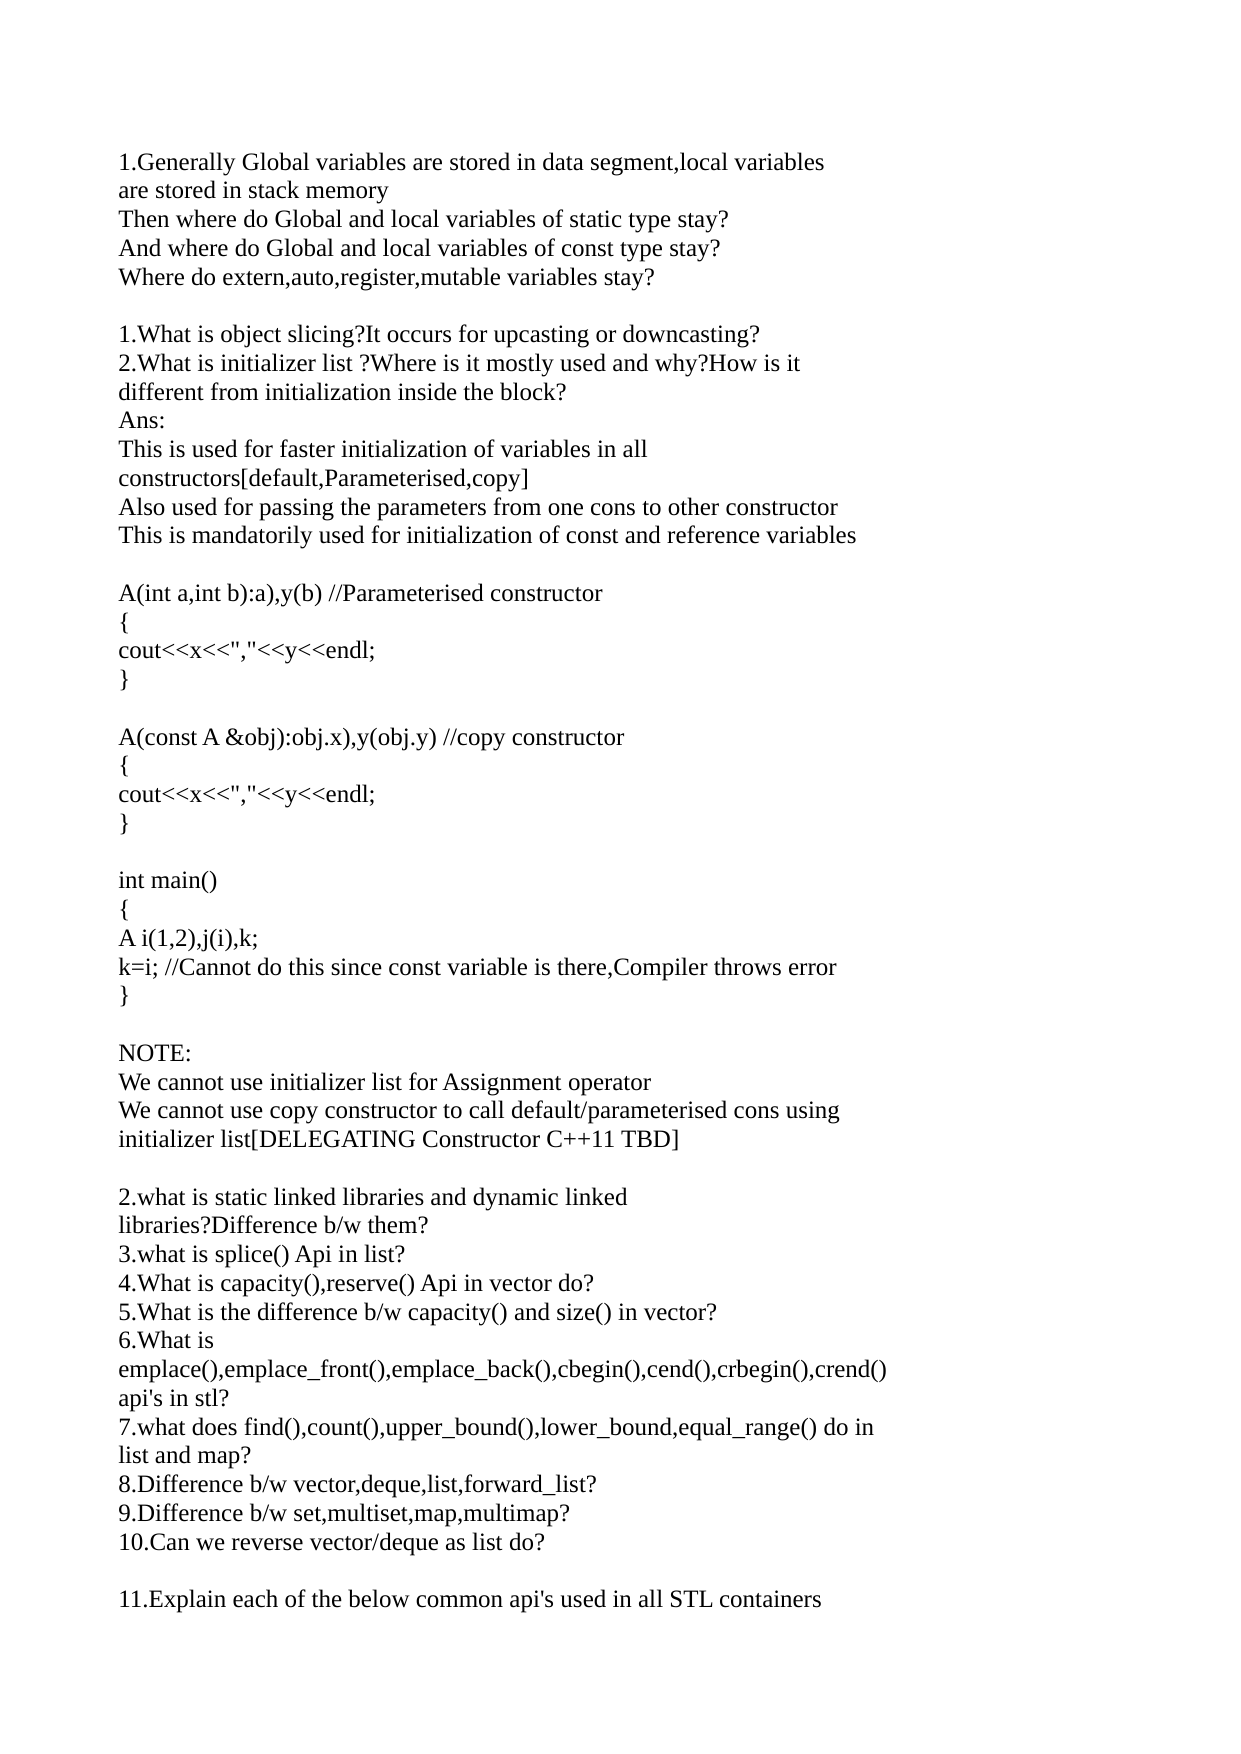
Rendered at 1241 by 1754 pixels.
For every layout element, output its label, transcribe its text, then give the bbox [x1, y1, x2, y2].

text 1.Generally Global variables are stored in data segment,local variables are stored in stack memory Then where do Global and local variables of static type stay? And where do Global and local variables of const type stay? Where do extern,auto,register,mutable variables stay? 1.What is object slicing?It occurs for upcasting or downcasting? 2.What is initializer list ?Where is it mostly used and why?How is it different from initialization inside the block? Ans: This is used for faster initialization of variables in all constructors[default,Parameterised,copy] Also used for passing the parameters from one cons to other constructor This is mandatorily used for initialization of const and reference variables A(int a,int b):a),y(b) //Parameterised constructor { cout<<x<<","<<y<<endl; } A(const A &obj):obj.x),y(obj.y) //copy constructor { cout<<x<<","<<y<<endl; } int main() { A i(1,2),j(i),k; k=i; //Cannot do this since const variable is there,Compiler throws error } NOTE: We cannot use initializer list for Assignment operator We cannot use copy constructor to call default/parameterised cons using initializer list[DELEGATING Constructor C++11 TBD] 2.what is static linked libraries and dynamic linked libraries?Difference b/w them? 3.what is splice() Api in list? 4.What is capacity(),reserve() Api in vector do? 5.What is the difference b/w capacity() and size() in vector? 6.What is emplace(),emplace_front(),emplace_back(),cbegin(),cend(),crbegin(),crend() api's in stl? 7.what does find(),count(),upper_bound(),lower_bound,equal_range() do in list and map? 8.Difference b/w vector,deque,list,forward_list? 9.Difference b/w set,multiset,map,multimap? 10.Can we reverse vector/deque as list do? 11.Explain each of the below common api's used in all STL containers [118, 147, 1122, 1613]
